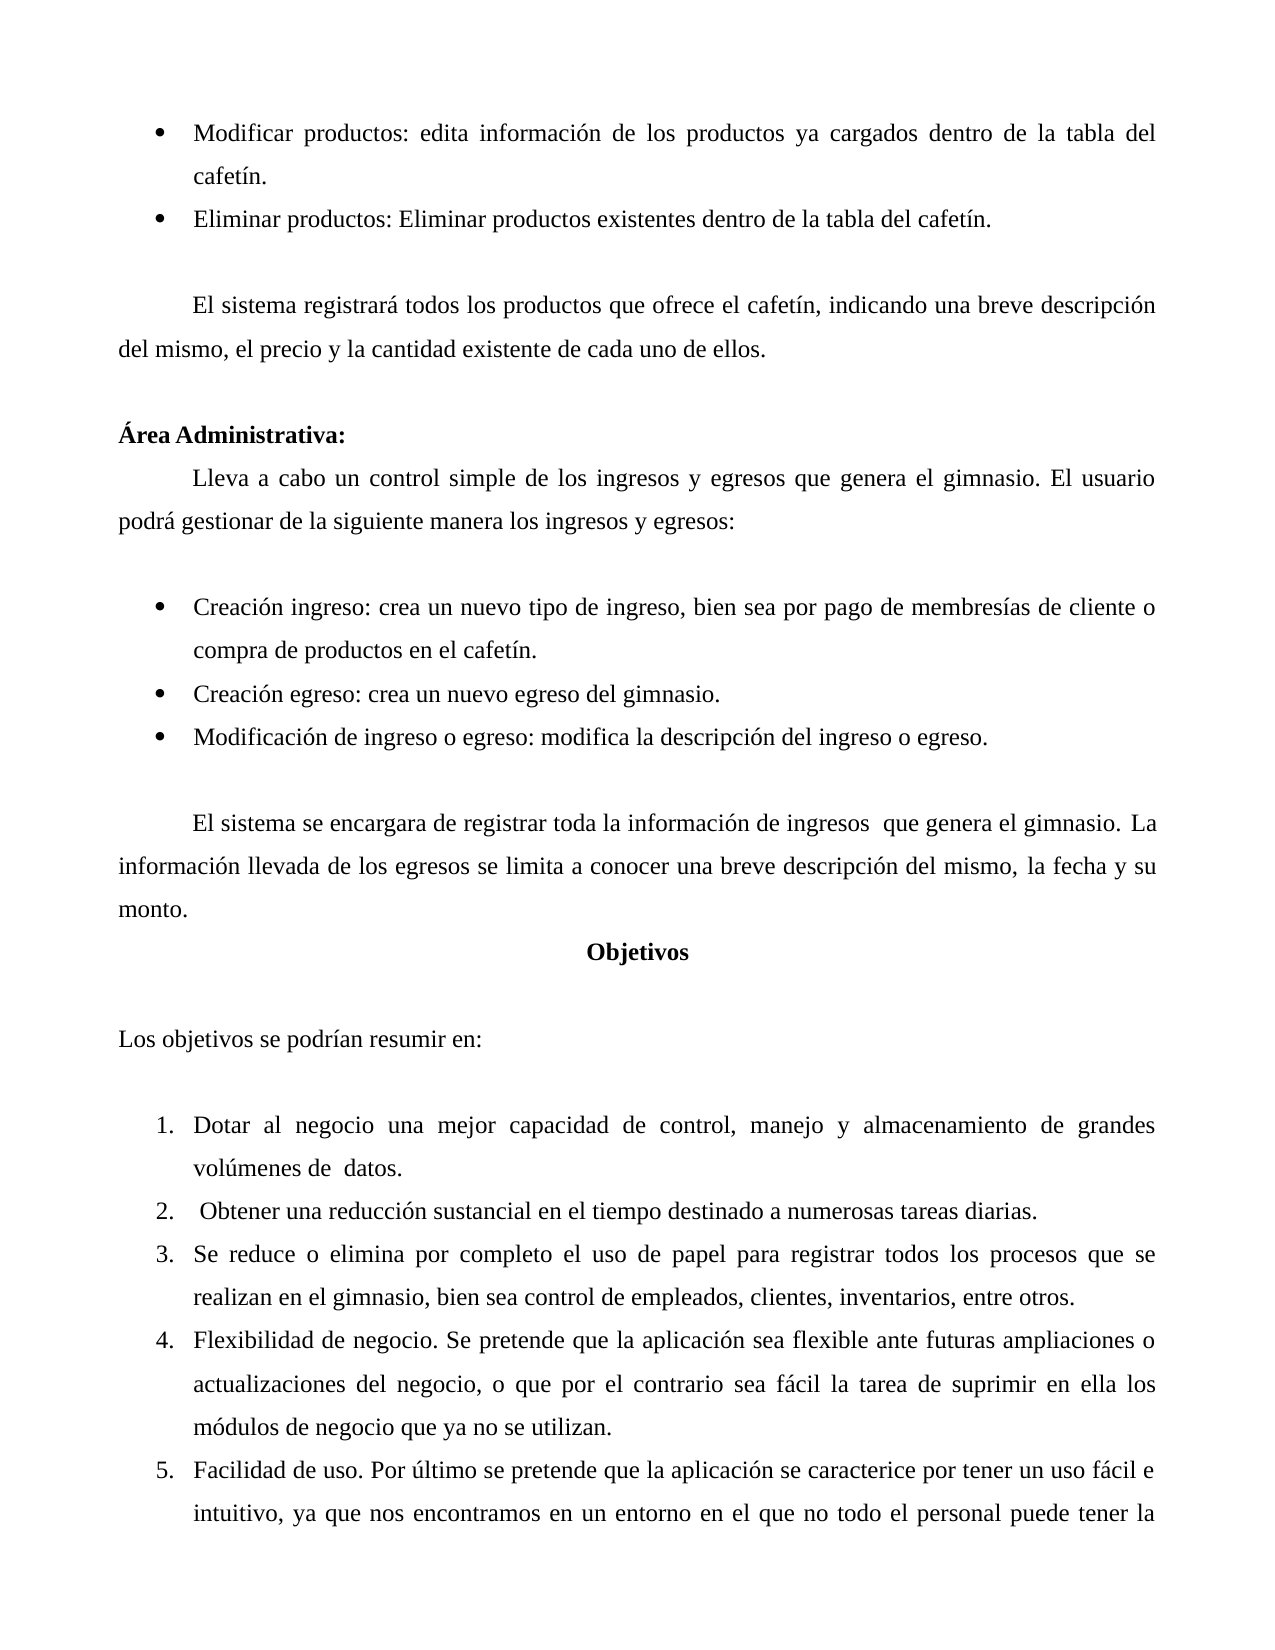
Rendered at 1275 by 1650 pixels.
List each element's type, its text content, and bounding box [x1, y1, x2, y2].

list Obtener una reducción sustancial en el tiempo destinado a numerosas tareas diarias. [156, 1196, 1157, 1225]
list Creación ingreso: crea un nuevo tipo de ingreso, bien sea por pago de membresías de cliente o compra de productos en el cafetín. [156, 592, 1157, 664]
list Creación egreso: crea un nuevo egreso del gimnasio. [156, 679, 1157, 707]
text Los objetivos se podrían resumir en: [118, 1024, 1157, 1052]
text Objetivos [118, 937, 1157, 966]
list Modificar productos: edita información de los productos ya cargados dentro de la tabla del cafetín. [156, 118, 1157, 190]
text Lleva a cabo un control simple de los ingresos y egresos que genera el gimnasio. El usuario podrá gestionar de la siguiente manera los ingresos y egresos: [118, 463, 1157, 535]
list Flexibilidad de negocio. Se pretende que la aplicación sea flexible ante futuras ampliaciones o actualizaciones del negocio, o que por el contrario sea fácil la tarea de suprimir en ella los módulos de negocio que ya no se utilizan. [156, 1326, 1157, 1441]
text El sistema se encargara de registrar toda la información de ingresos que genera el gimnasio. La información llevada de los egresos se limita a conocer una breve descripción del mismo, la fecha y su monto. [118, 808, 1157, 923]
list Se reduce o elimina por completo el uso de papel para registrar todos los procesos que se realizan en el gimnasio, bien sea control de empleados, clientes, inventarios, entre otros. [156, 1239, 1157, 1311]
list Eliminar productos: Eliminar productos existentes dentro de la tabla del cafetín. [156, 204, 1157, 233]
list Dotar al negocio una mejor capacidad de control, manejo y almacenamiento de grandes volúmenes de datos. [156, 1110, 1157, 1182]
text El sistema registrará todos los productos que ofrece el cafetín, indicando una breve descripción del mismo, el precio y la cantidad existente de cada uno de ellos. [118, 291, 1157, 362]
text Área Administrativa: [118, 420, 1157, 449]
list Facilidad de uso. Por último se pretende que la aplicación se caracterice por tener un uso fácil e intuitivo, ya que nos encontramos en un entorno en el que no todo el personal puede tener la [156, 1455, 1157, 1527]
list Modificación de ingreso o egreso: modifica la descripción del ingreso o egreso. [156, 722, 1157, 751]
